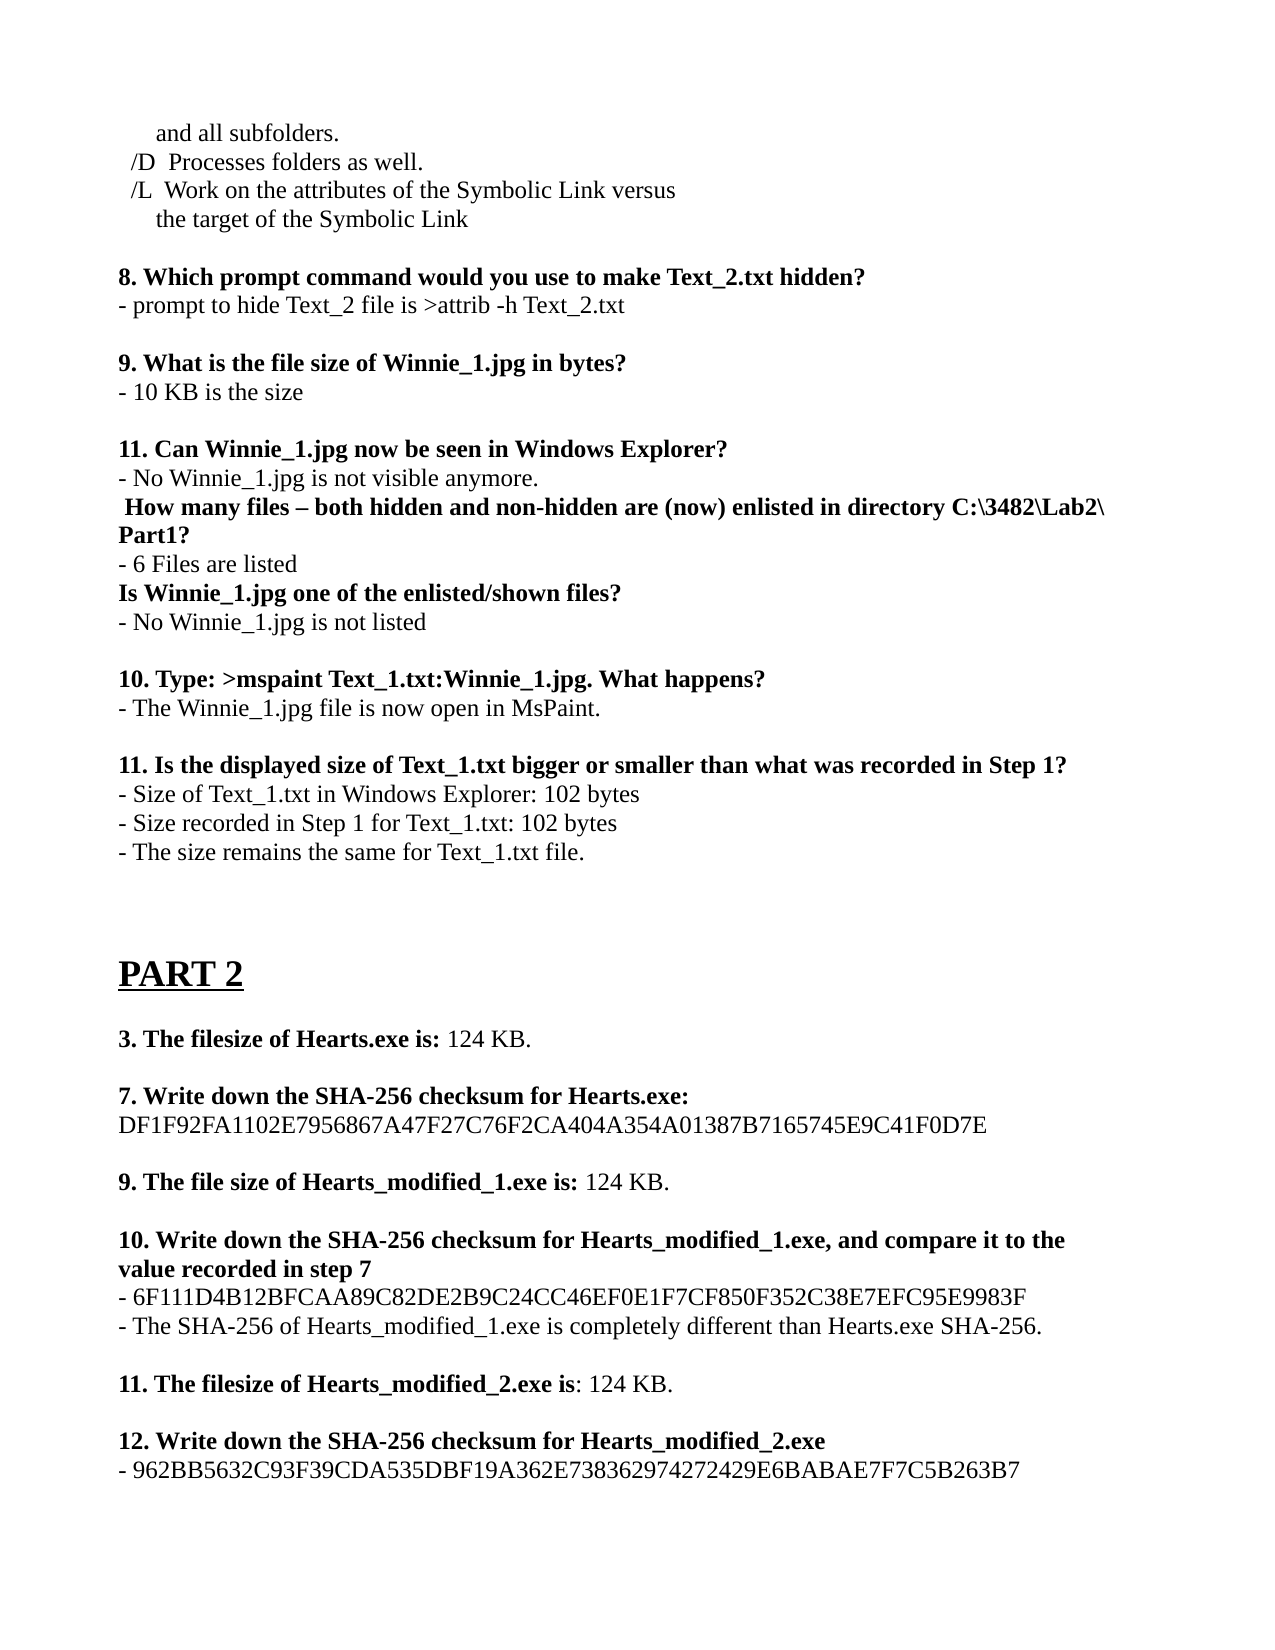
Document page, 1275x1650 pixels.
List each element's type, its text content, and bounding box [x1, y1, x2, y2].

text - No Winnie_1.jpg is not listed [118, 607, 1157, 636]
text /D Processes folders as well. [118, 147, 1157, 176]
text 11. Can Winnie_1.jpg now be seen in Windows Explorer? [118, 434, 1157, 463]
text 10. Type: >mspaint Text_1.txt:Winnie_1.jpg. What happens? [118, 664, 1157, 693]
text and all subfolders. [118, 118, 1157, 147]
text - 962BB5632C93F39CDA535DBF19A362E738362974272429E6BABAE7F7C5B263B7 [118, 1455, 1157, 1484]
text 11. Is the displayed size of Text_1.txt bigger or smaller than what was recorded in Step 1? [118, 751, 1157, 779]
text - Size of Text_1.txt in Windows Explorer: 102 bytes [118, 779, 1157, 808]
text 10. Write down the SHA-256 checksum for Hearts_modified_1.exe, and compare it to the [118, 1225, 1157, 1254]
text the target of the Symbolic Link [118, 204, 1157, 233]
text 9. The file size of Hearts_modified_1.exe is: 124 KB. [118, 1167, 1157, 1196]
text Is Winnie_1.jpg one of the enlisted/shown files? [118, 578, 1157, 607]
text - 6F111D4B12BFCAA89C82DE2B9C24CC46EF0E1F7CF850F352C38E7EFC95E9983F [118, 1282, 1157, 1311]
text - The Winnie_1.jpg file is now open in MsPaint. [118, 693, 1157, 722]
text 12. Write down the SHA-256 checksum for Hearts_modified_2.exe [118, 1426, 1157, 1455]
text 9. What is the file size of Winnie_1.jpg in bytes? [118, 348, 1157, 377]
text value recorded in step 7 [118, 1254, 1157, 1282]
text How many files – both hidden and non-hidden are (now) enlisted in directory C:\3482\Lab2\Part1? [118, 492, 1157, 549]
text - The size remains the same for Text_1.txt file. [118, 837, 1157, 866]
text PART 2 [118, 952, 1157, 995]
text 7. Write down the SHA-256 checksum for Hearts.exe: DF1F92FA1102E7956867A47F27C76F2CA404A354A01387B7165745E9C41F0D7E [118, 1081, 1157, 1139]
text - 6 Files are listed [118, 549, 1157, 578]
text - The SHA-256 of Hearts_modified_1.exe is completely different than Hearts.exe SHA-256. [118, 1311, 1157, 1340]
text 8. Which prompt command would you use to make Text_2.txt hidden? [118, 262, 1157, 291]
text 11. The filesize of Hearts_modified_2.exe is: 124 KB. [118, 1369, 1157, 1397]
text 3. The filesize of Hearts.exe is: 124 KB. [118, 1024, 1157, 1052]
text /L Work on the attributes of the Symbolic Link versus [118, 176, 1157, 204]
text - prompt to hide Text_2 file is >attrib -h Text_2.txt [118, 291, 1157, 319]
text - No Winnie_1.jpg is not visible anymore. [118, 463, 1157, 492]
text - 10 KB is the size [118, 377, 1157, 406]
text - Size recorded in Step 1 for Text_1.txt: 102 bytes [118, 808, 1157, 837]
